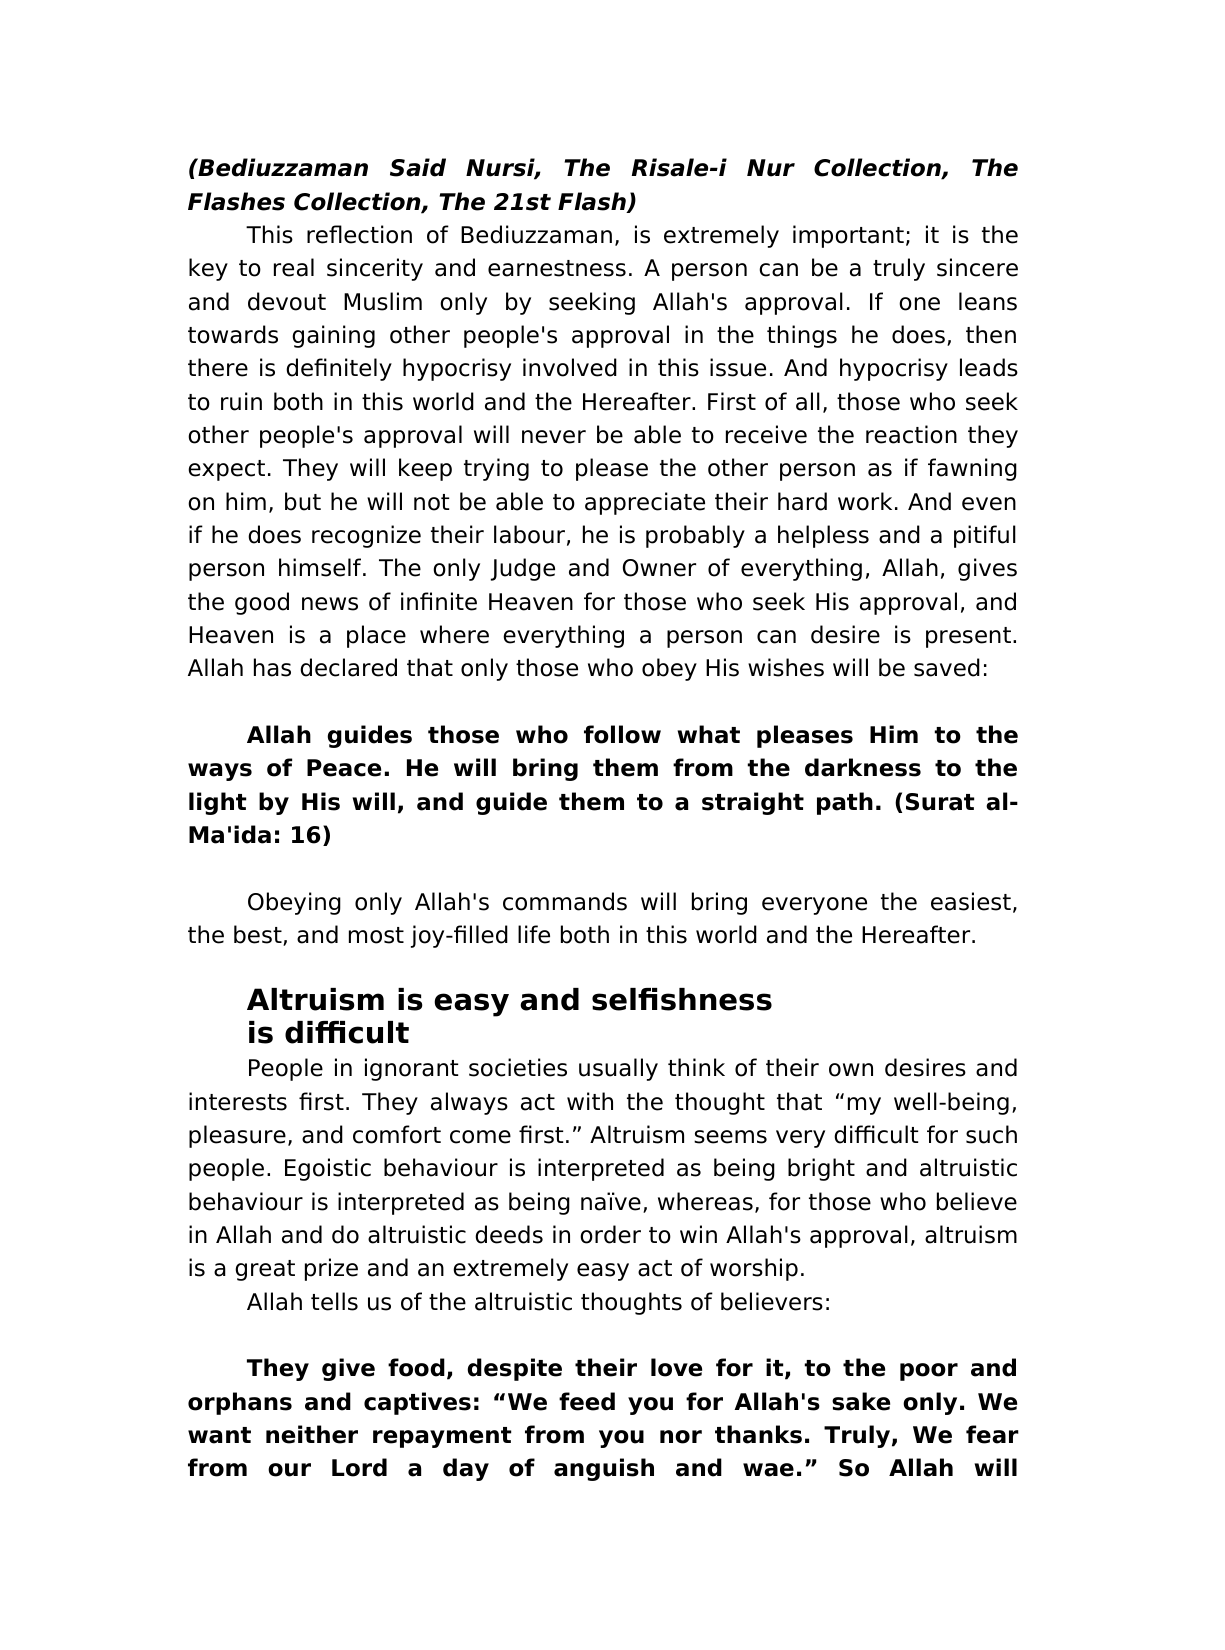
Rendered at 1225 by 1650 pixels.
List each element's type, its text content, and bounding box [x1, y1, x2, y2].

text Obeying only Allah's commands will bring everyone the easiest, the best, and most joy-filled life both in this world and the Hereafter. [187, 883, 1020, 950]
text (Bediuzzaman Said Nursi, The Risale-i Nur Collection, The Flashes Collection, The 21st Flash) [187, 150, 1020, 217]
text Allah guides those who follow what pleases Him to the ways of Peace. He will bring them from the darkness to the light by His will, and guide them to a straight path. (Surat al-Ma'ida: 16) [187, 717, 1020, 850]
text Altruism is easy and selfishness [187, 983, 1020, 1017]
text is difficult [187, 1017, 1020, 1050]
text Allah tells us of the altruistic thoughts of believers: [187, 1283, 1020, 1317]
text They give food, despite their love for it, to the poor and orphans and captives: “We feed you for Allah's sake only. We want neither repayment from you nor thanks. Truly, We fear from our Lord a day of anguish and wae.” So Allah will [187, 1350, 1020, 1483]
text This reflection of Bediuzzaman, is extremely important; it is the key to real sincerity and earnestness. A person can be a truly sincere and devout Muslim only by seeking Allah's approval. If one leans towards gaining other people's approval in the things he does, then there is definitely hypocrisy involved in this issue. And hypocrisy leads to ruin both in this world and the Hereafter. First of all, those who seek other people's approval will never be able to receive the reaction they expect. They will keep trying to please the other person as if fawning on him, but he will not be able to appreciate their hard work. And even if he does recognize their labour, he is probably a helpless and a pitiful person himself. The only Judge and Owner of everything, Allah, gives the good news of infinite Heaven for those who seek His approval, and Heaven is a place where everything a person can desire is present. Allah has declared that only those who obey His wishes will be saved: [187, 217, 1020, 683]
text People in ignorant societies usually think of their own desires and interests first. They always act with the thought that “my well-being, pleasure, and comfort come first.” Altruism seems very difficult for such people. Egoistic behaviour is interpreted as being bright and altruistic behaviour is interpreted as being naïve, whereas, for those who believe in Allah and do altruistic deeds in order to win Allah's approval, altruism is a great prize and an extremely easy act of worship. [187, 1050, 1020, 1283]
